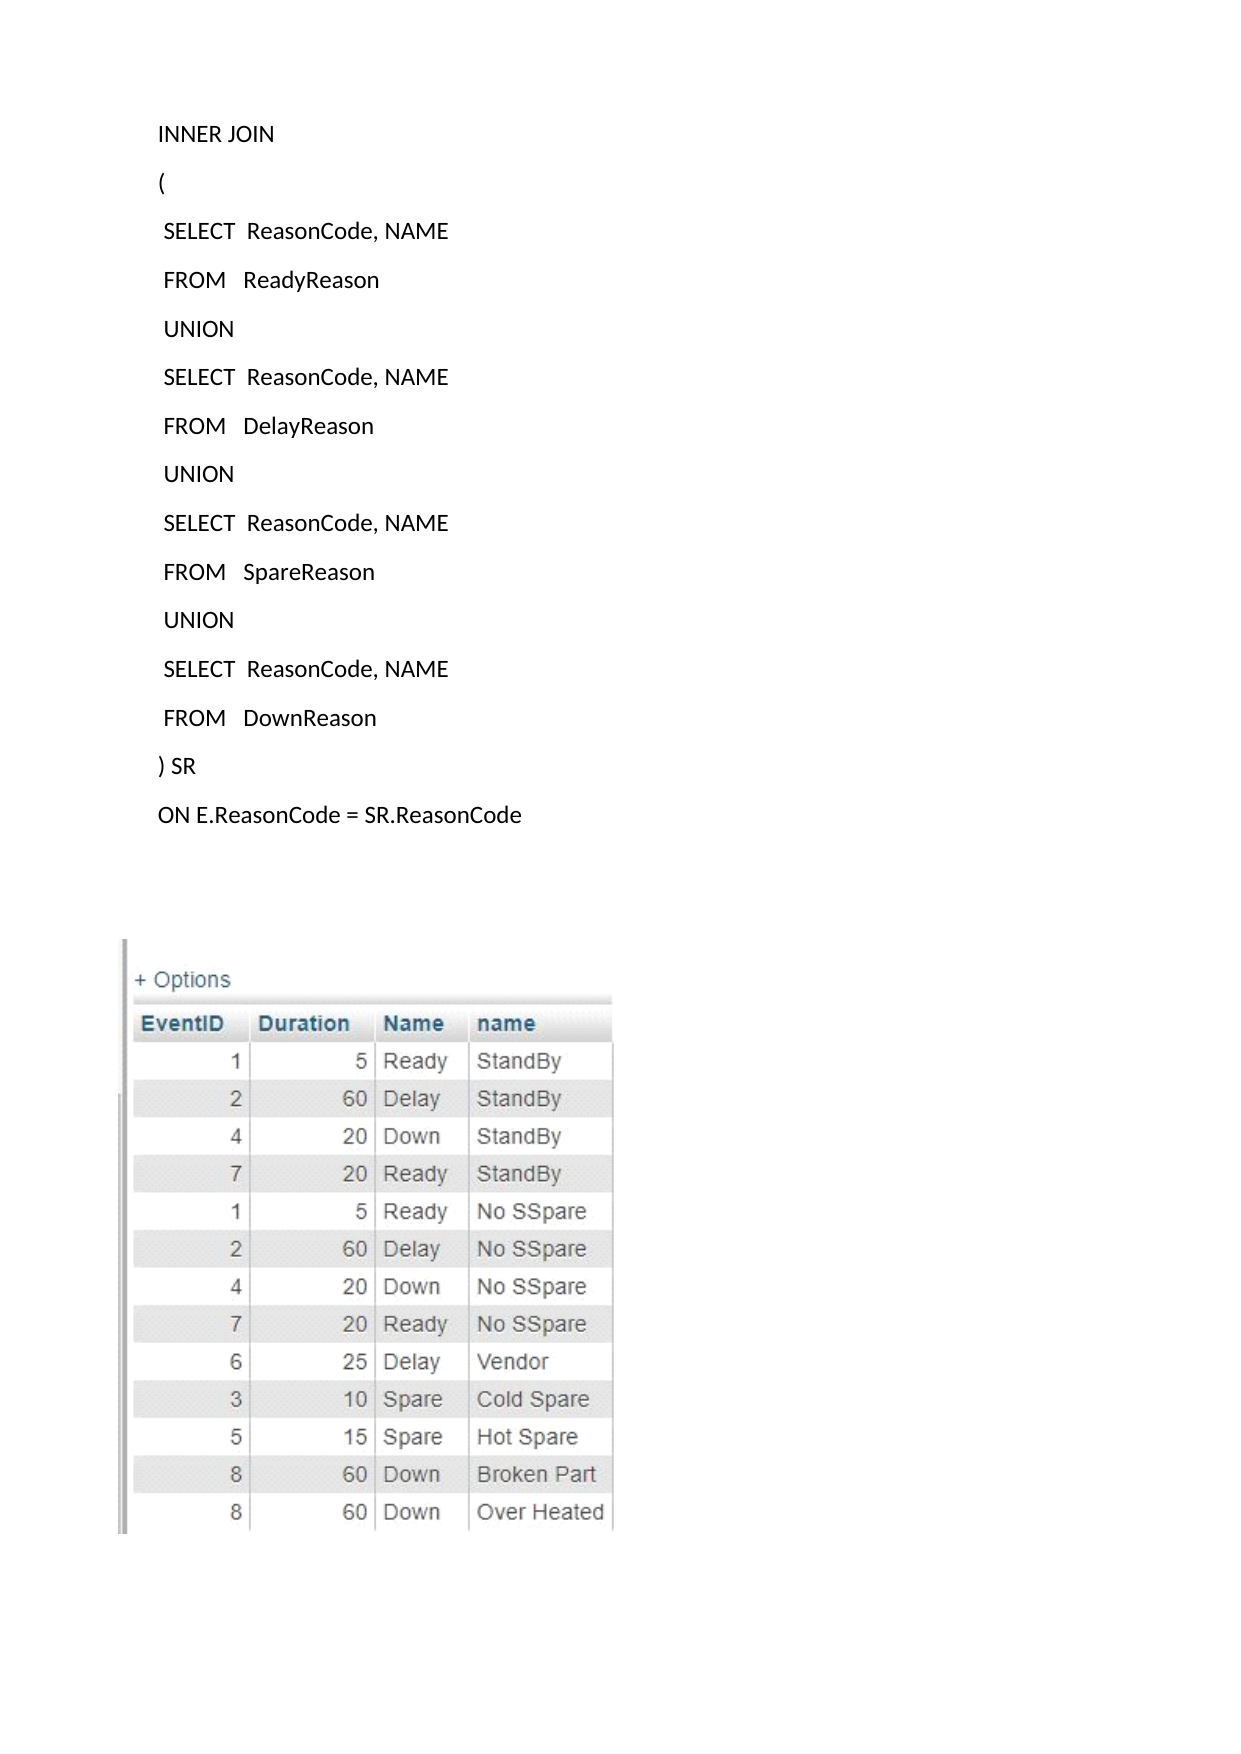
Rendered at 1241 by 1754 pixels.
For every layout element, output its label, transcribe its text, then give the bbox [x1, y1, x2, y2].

text INNER JOIN [118, 118, 1122, 149]
text SELECT ReasonCode, NAME [118, 507, 1122, 538]
text SELECT ReasonCode, NAME [118, 215, 1122, 246]
text FROM DownReason [118, 702, 1122, 732]
text ) SR [118, 751, 1122, 781]
text UNION [118, 604, 1122, 635]
text UNION [118, 313, 1122, 343]
text FROM SpareReason [118, 556, 1122, 586]
text FROM ReadyReason [118, 264, 1122, 294]
text ON E.ReasonCode = SR.ReasonCode [118, 799, 1122, 830]
text FROM DelayReason [118, 410, 1122, 441]
text SELECT ReasonCode, NAME [118, 361, 1122, 392]
text ( [118, 167, 1122, 197]
text SELECT ReasonCode, NAME [118, 653, 1122, 684]
text UNION [118, 459, 1122, 489]
